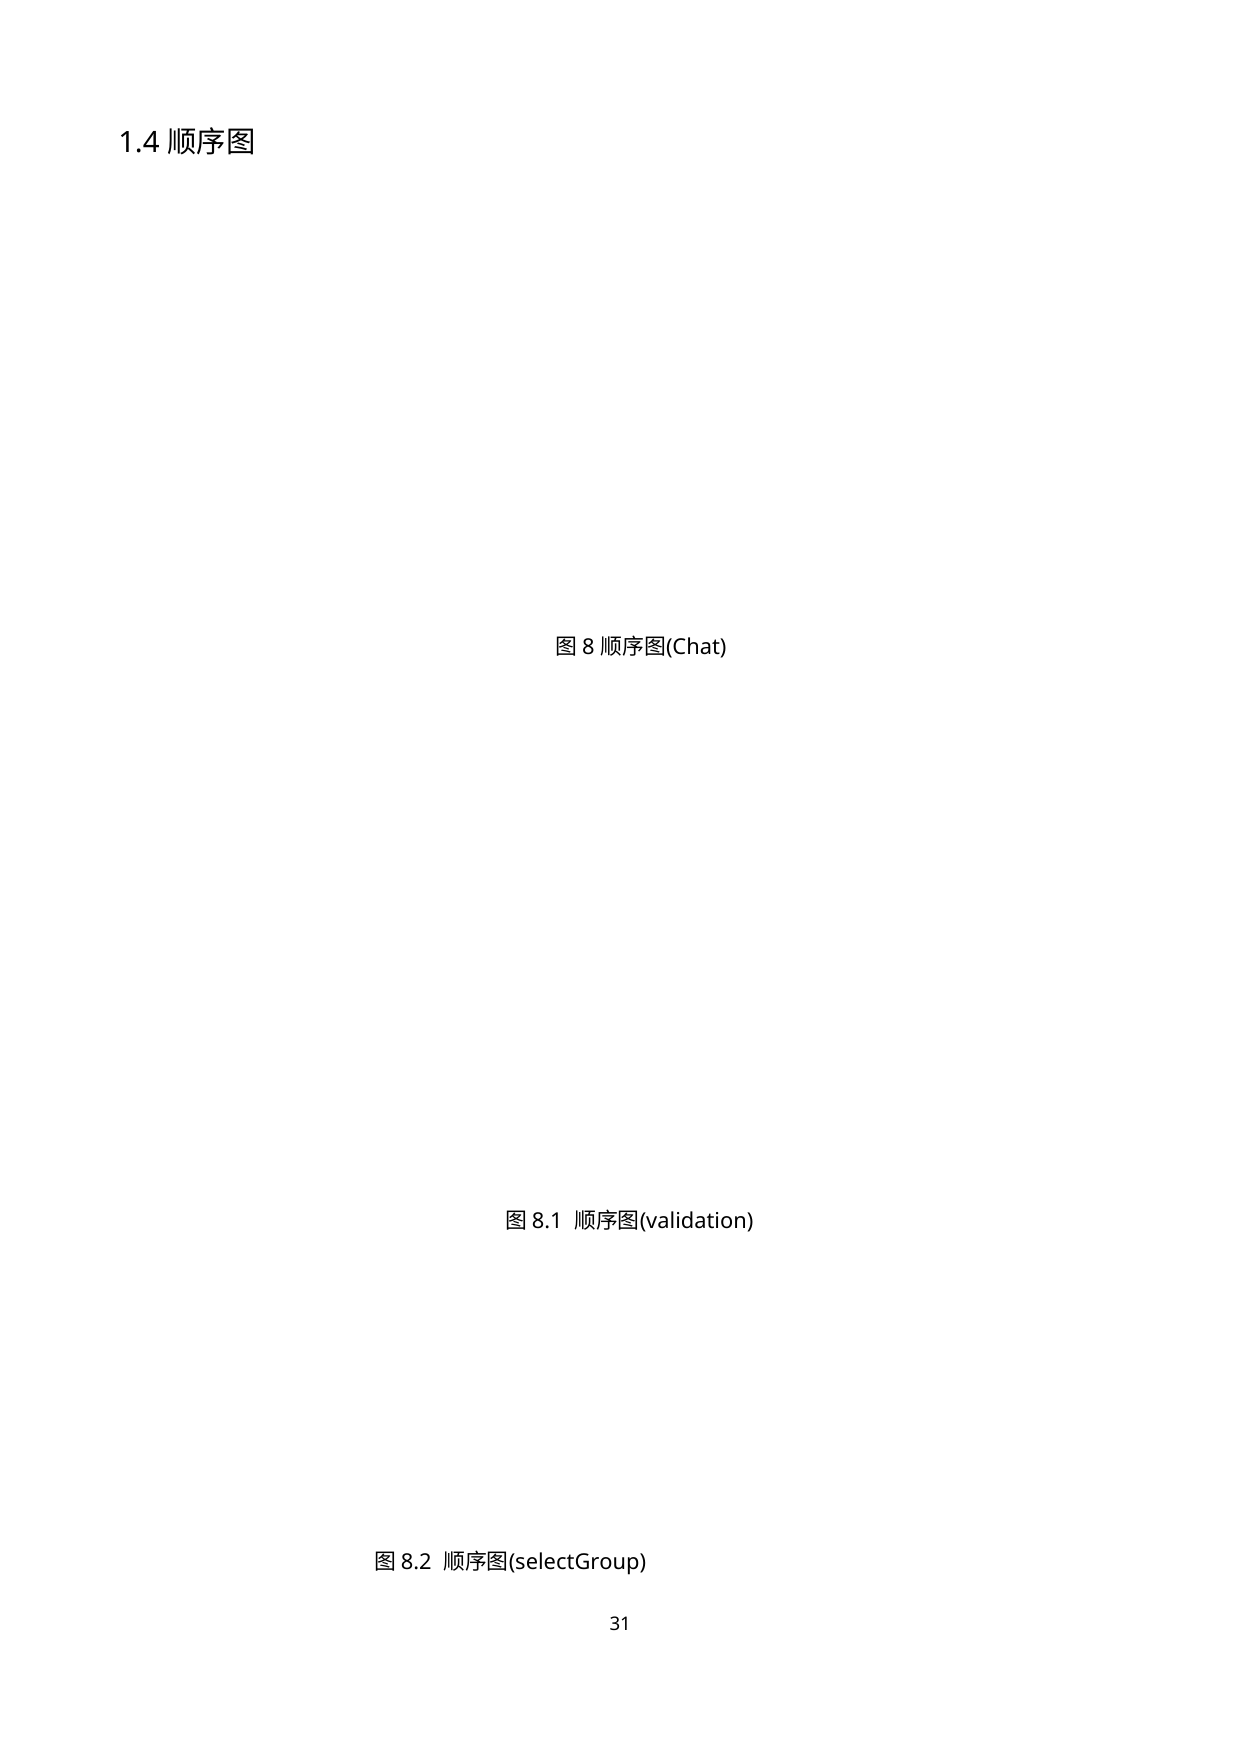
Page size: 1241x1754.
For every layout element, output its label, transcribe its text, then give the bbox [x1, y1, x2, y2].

text 图8.1 顺序图(validation) [118, 1203, 1122, 1235]
text 图8.2 顺序图(selectGroup) [118, 1310, 1122, 1576]
subtitle 1.4 顺序图 [118, 118, 1122, 161]
text 图8 顺序图(Chat) [118, 194, 1122, 662]
